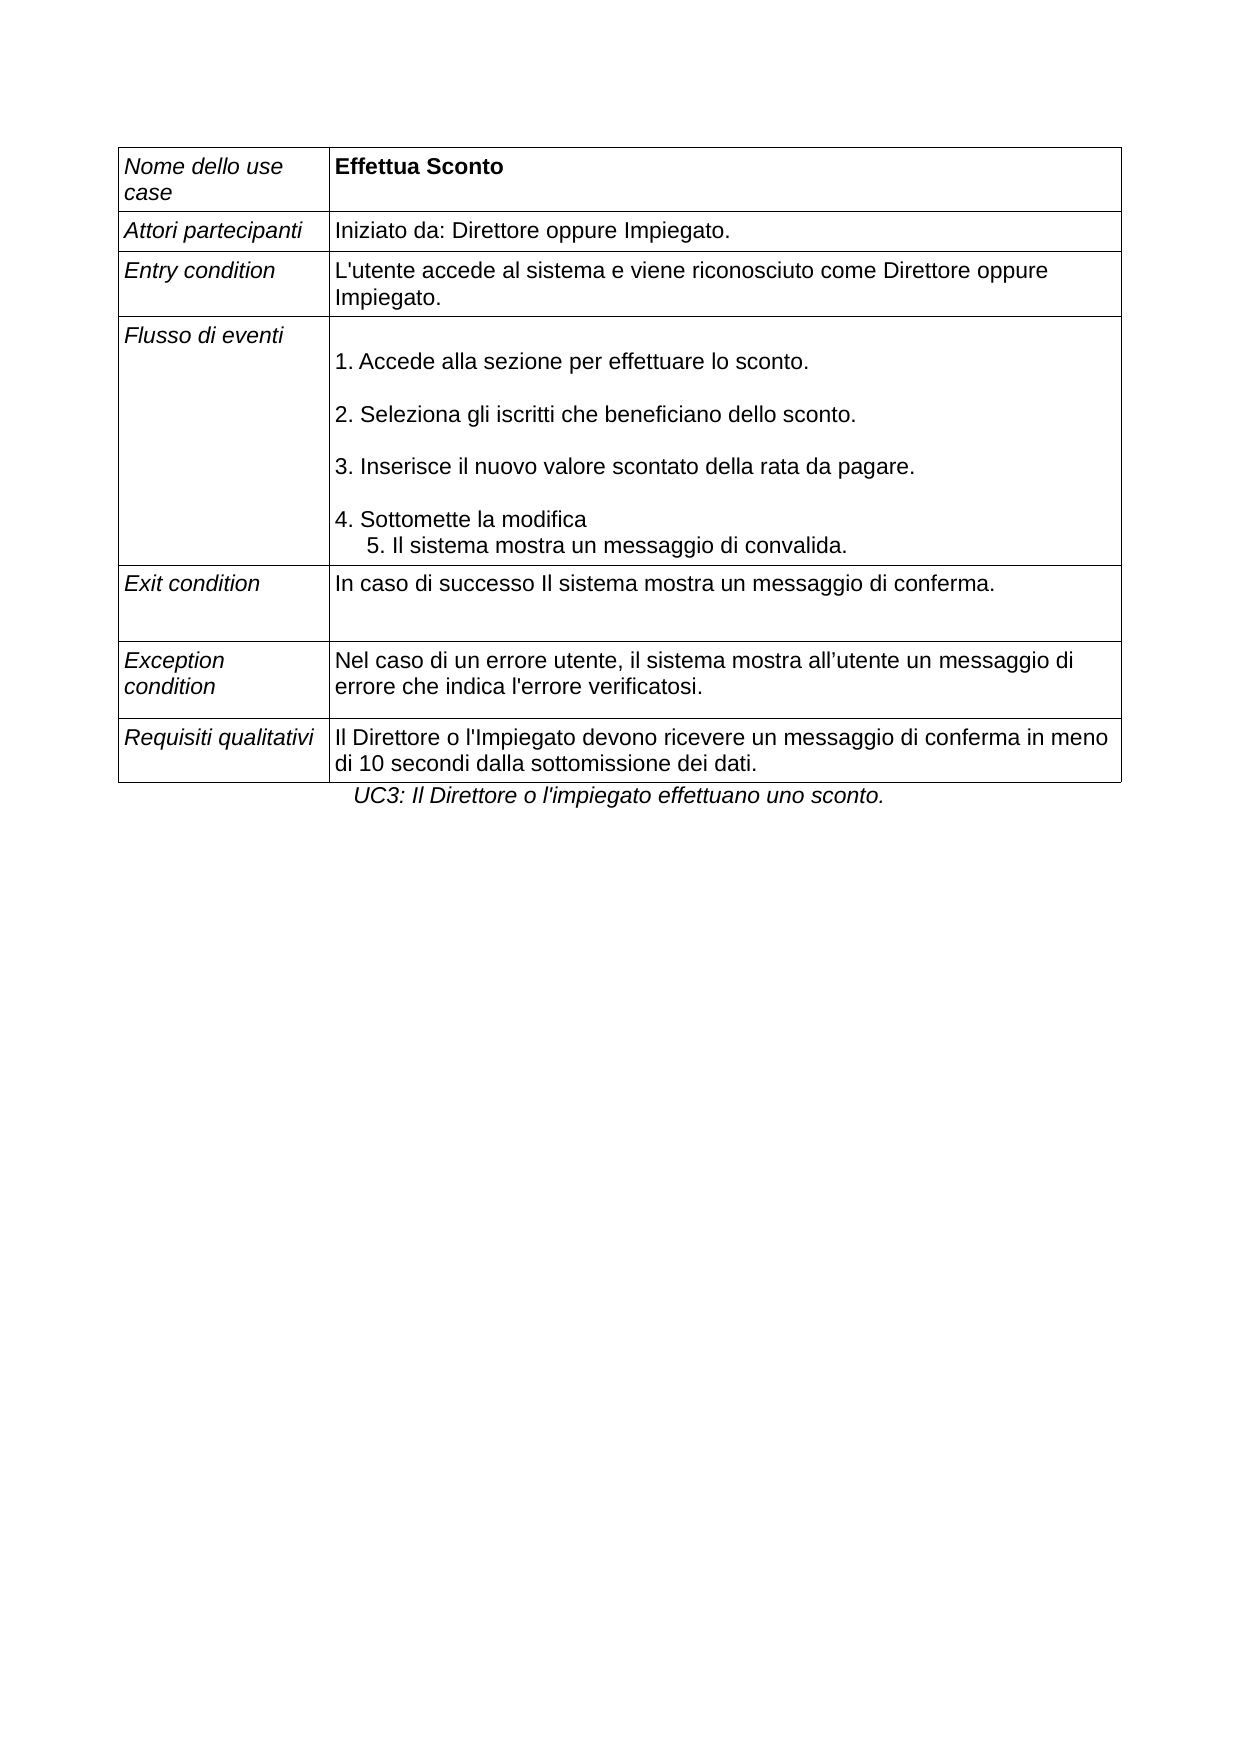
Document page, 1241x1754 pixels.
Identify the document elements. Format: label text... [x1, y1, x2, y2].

table_cell Iniziato da: Direttore oppure Impiegato. [330, 212, 1121, 251]
table_cell Il Direttore o l'Impiegato devono ricevere un messaggio di conferma in meno di 10 secondi dalla sottomissione dei dati. [330, 719, 1121, 782]
table_cell In caso di successo Il sistema mostra un messaggio di conferma. [330, 566, 1121, 641]
table_cell Nel caso di un errore utente, il sistema mostra all’utente un messaggio di errore che indica l'errore verificatosi. [330, 642, 1121, 718]
table_cell 1. Accede alla sezione per effettuare lo sconto. 2. Seleziona gli iscritti che beneficiano dello sconto. 3. Inserisce il nuovo valore scontato della rata da pagare. 4. Sottomette la modifica 5. Il sistema mostra un messaggio di convalida. [330, 317, 1121, 564]
table_cell Entry condition [119, 252, 329, 316]
table_cell Attori partecipanti [119, 212, 329, 251]
text UC3: Il Direttore o l'impiegato effettuano uno sconto. [118, 782, 1122, 808]
table_header Nome dello use case [119, 148, 329, 211]
table_cell Flusso di eventi [119, 317, 329, 564]
table_cell Exception condition [119, 642, 329, 718]
table_header Effettua Sconto [330, 148, 1121, 211]
table_cell L'utente accede al sistema e viene riconosciuto come Direttore oppure Impiegato. [330, 252, 1121, 316]
table_cell Requisiti qualitativi [119, 719, 329, 782]
table_cell Exit condition [119, 566, 329, 641]
